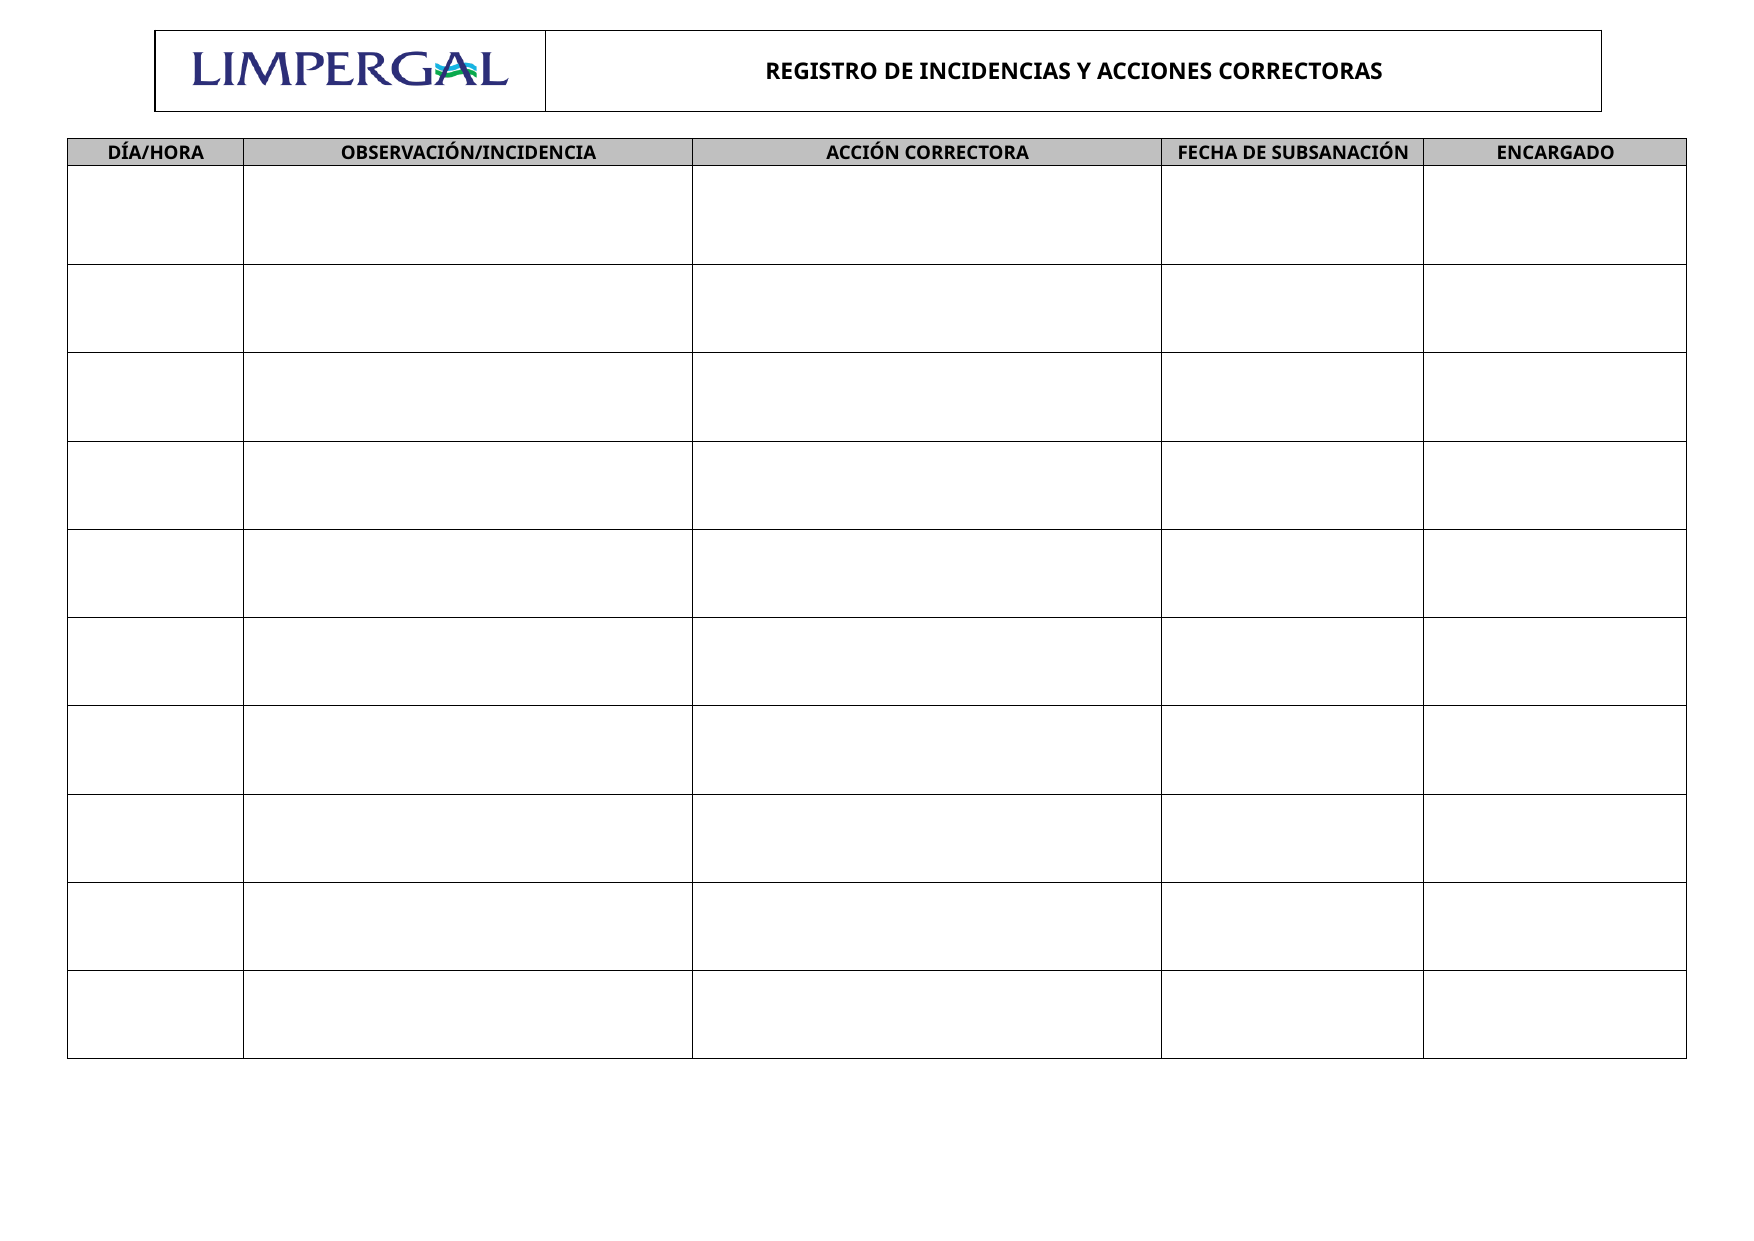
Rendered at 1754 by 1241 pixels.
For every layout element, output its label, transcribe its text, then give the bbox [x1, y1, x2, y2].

table_cell [68, 706, 243, 793]
table_header FECHA DE SUBSANACIÓN [1162, 139, 1423, 165]
table_header ACCIÓN CORRECTORA [693, 139, 1161, 165]
table_cell [1424, 883, 1686, 970]
table_cell [693, 442, 1161, 529]
table_cell [693, 166, 1161, 264]
table_cell [1424, 706, 1686, 793]
table_cell [693, 265, 1161, 352]
table_cell [1424, 795, 1686, 882]
table_cell [1162, 442, 1423, 529]
table_cell [68, 166, 243, 264]
table_header DÍA/HORA [68, 139, 243, 165]
table_cell [244, 618, 692, 705]
table_cell [1162, 706, 1423, 793]
table_cell [68, 971, 243, 1058]
table_cell [68, 795, 243, 882]
table_cell [1162, 353, 1423, 441]
table_cell [1162, 166, 1423, 264]
table_header ENCARGADO [1424, 139, 1686, 165]
table_cell [68, 618, 243, 705]
table_cell [693, 971, 1161, 1058]
table_cell [244, 442, 692, 529]
table_cell [1424, 618, 1686, 705]
table_cell [1162, 883, 1423, 970]
table_cell [244, 166, 692, 264]
table_cell [244, 971, 692, 1058]
table_cell [244, 795, 692, 882]
table_cell [68, 530, 243, 617]
table_cell [693, 530, 1161, 617]
table_cell [1424, 442, 1686, 529]
table_cell [244, 706, 692, 793]
table_cell [68, 883, 243, 970]
table_cell [1424, 530, 1686, 617]
table_cell [1162, 265, 1423, 352]
table_cell [1424, 353, 1686, 441]
table_cell [1424, 265, 1686, 352]
table_cell [1162, 530, 1423, 617]
table_header OBSERVACIÓN/INCIDENCIA [244, 139, 692, 165]
table_cell [244, 530, 692, 617]
table_cell [1162, 618, 1423, 705]
table_cell [1424, 166, 1686, 264]
picture [190, 30, 511, 89]
table_cell [693, 618, 1161, 705]
table_cell [244, 353, 692, 441]
table_cell [1162, 795, 1423, 882]
table_cell [693, 795, 1161, 882]
table_cell [244, 883, 692, 970]
table_cell [693, 706, 1161, 793]
table_cell [68, 442, 243, 529]
table_cell [1162, 971, 1423, 1058]
table_cell [693, 883, 1161, 970]
table_cell [693, 353, 1161, 441]
table_cell [1424, 971, 1686, 1058]
table_cell [68, 353, 243, 441]
table_cell [244, 265, 692, 352]
table_cell [68, 265, 243, 352]
